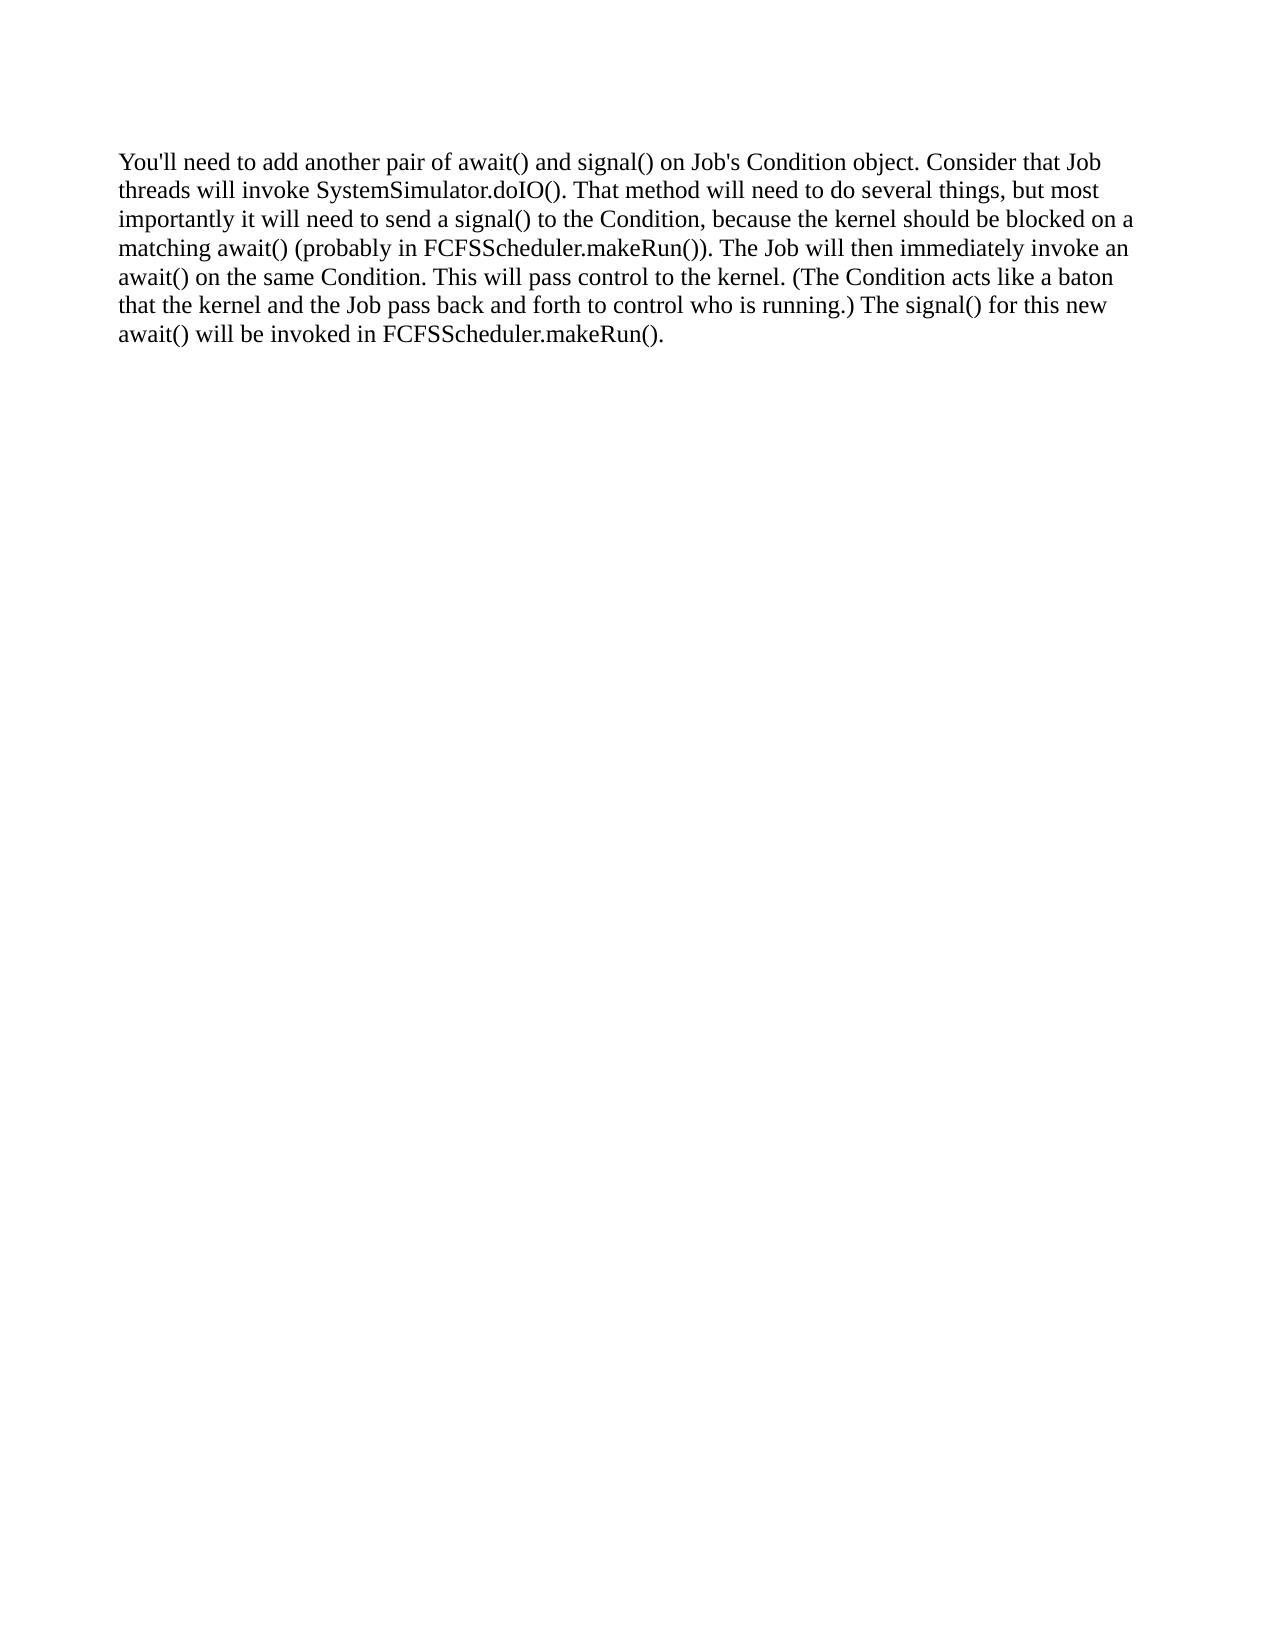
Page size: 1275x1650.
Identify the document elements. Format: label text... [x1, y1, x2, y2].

text You'll need to add another pair of await() and signal() on Job's Condition object. Consider that Job threads will invoke SystemSimulator.doIO(). That method will need to do several things, but most importantly it will need to send a signal() to the Condition, because the kernel should be blocked on a matching await() (probably in FCFSScheduler.makeRun()). The Job will then immediately invoke an await() on the same Condition. This will pass control to the kernel. (The Condition acts like a baton that the kernel and the Job pass back and forth to control who is running.) The signal() for this new await() will be invoked in FCFSScheduler.makeRun(). [118, 147, 1157, 348]
